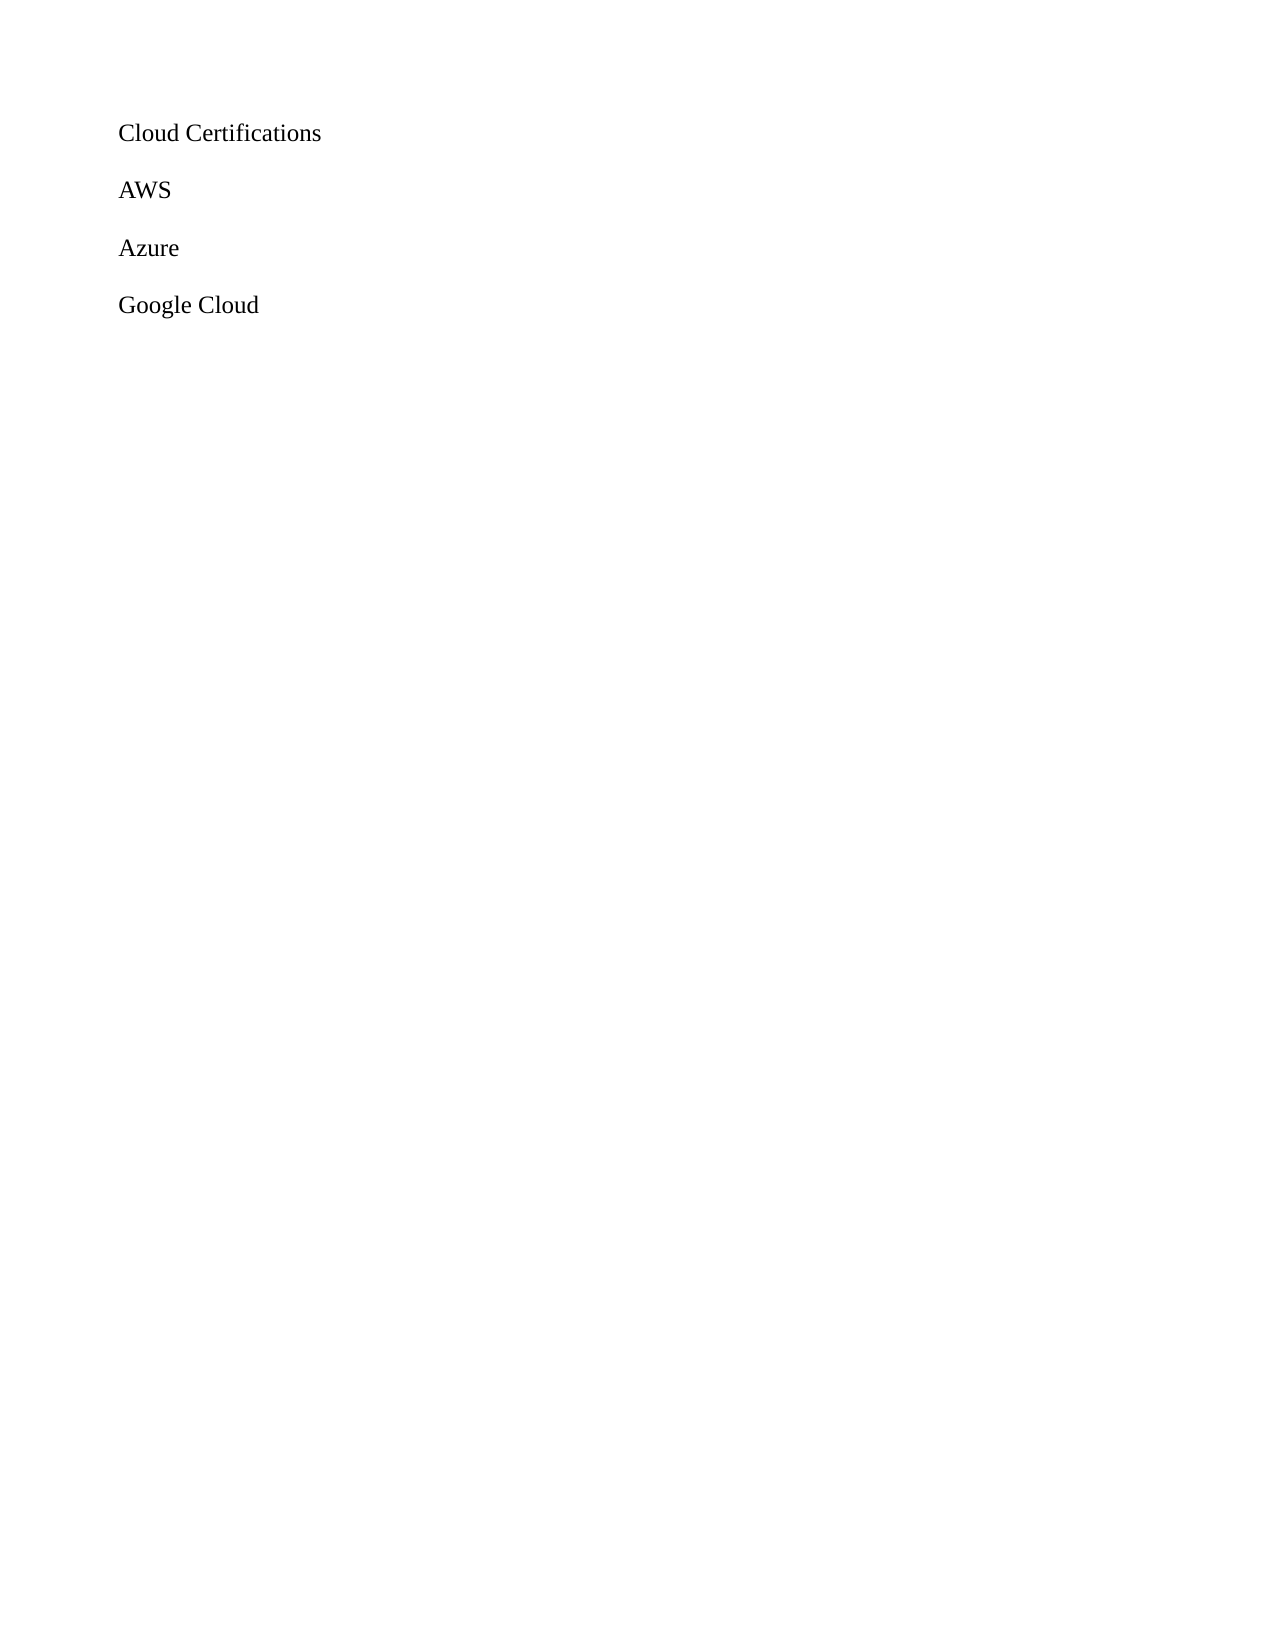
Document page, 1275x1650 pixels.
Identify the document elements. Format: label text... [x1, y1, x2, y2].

text Google Cloud [118, 291, 1157, 319]
text Azure [118, 233, 1157, 262]
text Cloud Certifications [118, 118, 1157, 147]
text AWS [118, 176, 1157, 204]
